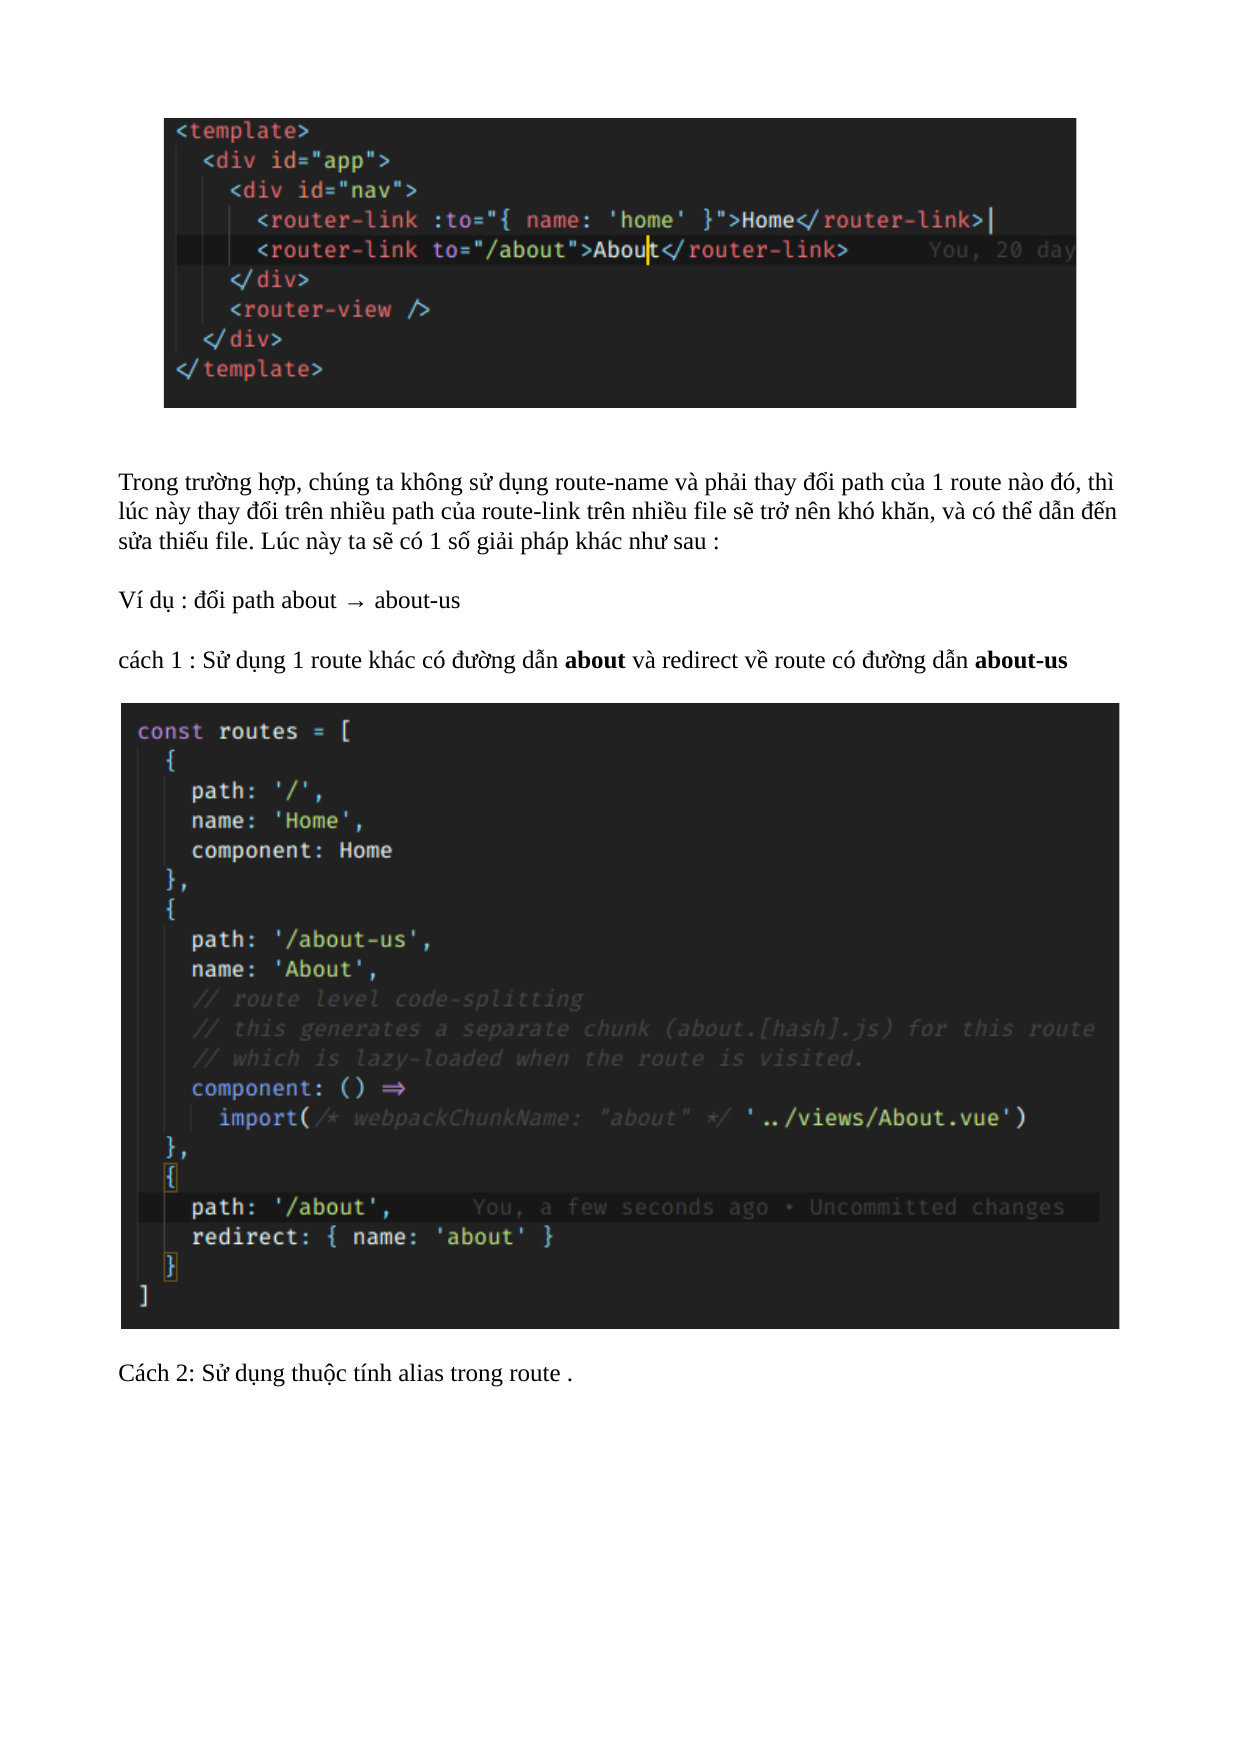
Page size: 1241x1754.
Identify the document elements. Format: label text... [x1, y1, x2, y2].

picture [121, 703, 1120, 1329]
text Cách 2: Sử dụng thuộc tính alias trong route . [118, 703, 1122, 1387]
text cách 1 : Sử dụng 1 route khác có đường dẫn about và redirect về route có đường dẫn about-us [118, 644, 1122, 673]
text Ví dụ : đổi path about → about-us [118, 584, 1122, 614]
picture [163, 118, 1077, 408]
text Trong trường hợp, chúng ta không sử dụng route-name và phải thay đổi path của 1 route nào đó, thì lúc này thay đổi trên nhiều path của route-link trên nhiều file sẽ trở nên khó khăn, và có thể dẫn đến sửa thiếu file. Lúc này ta sẽ có 1 số giải pháp khác như sau : [118, 118, 1122, 555]
